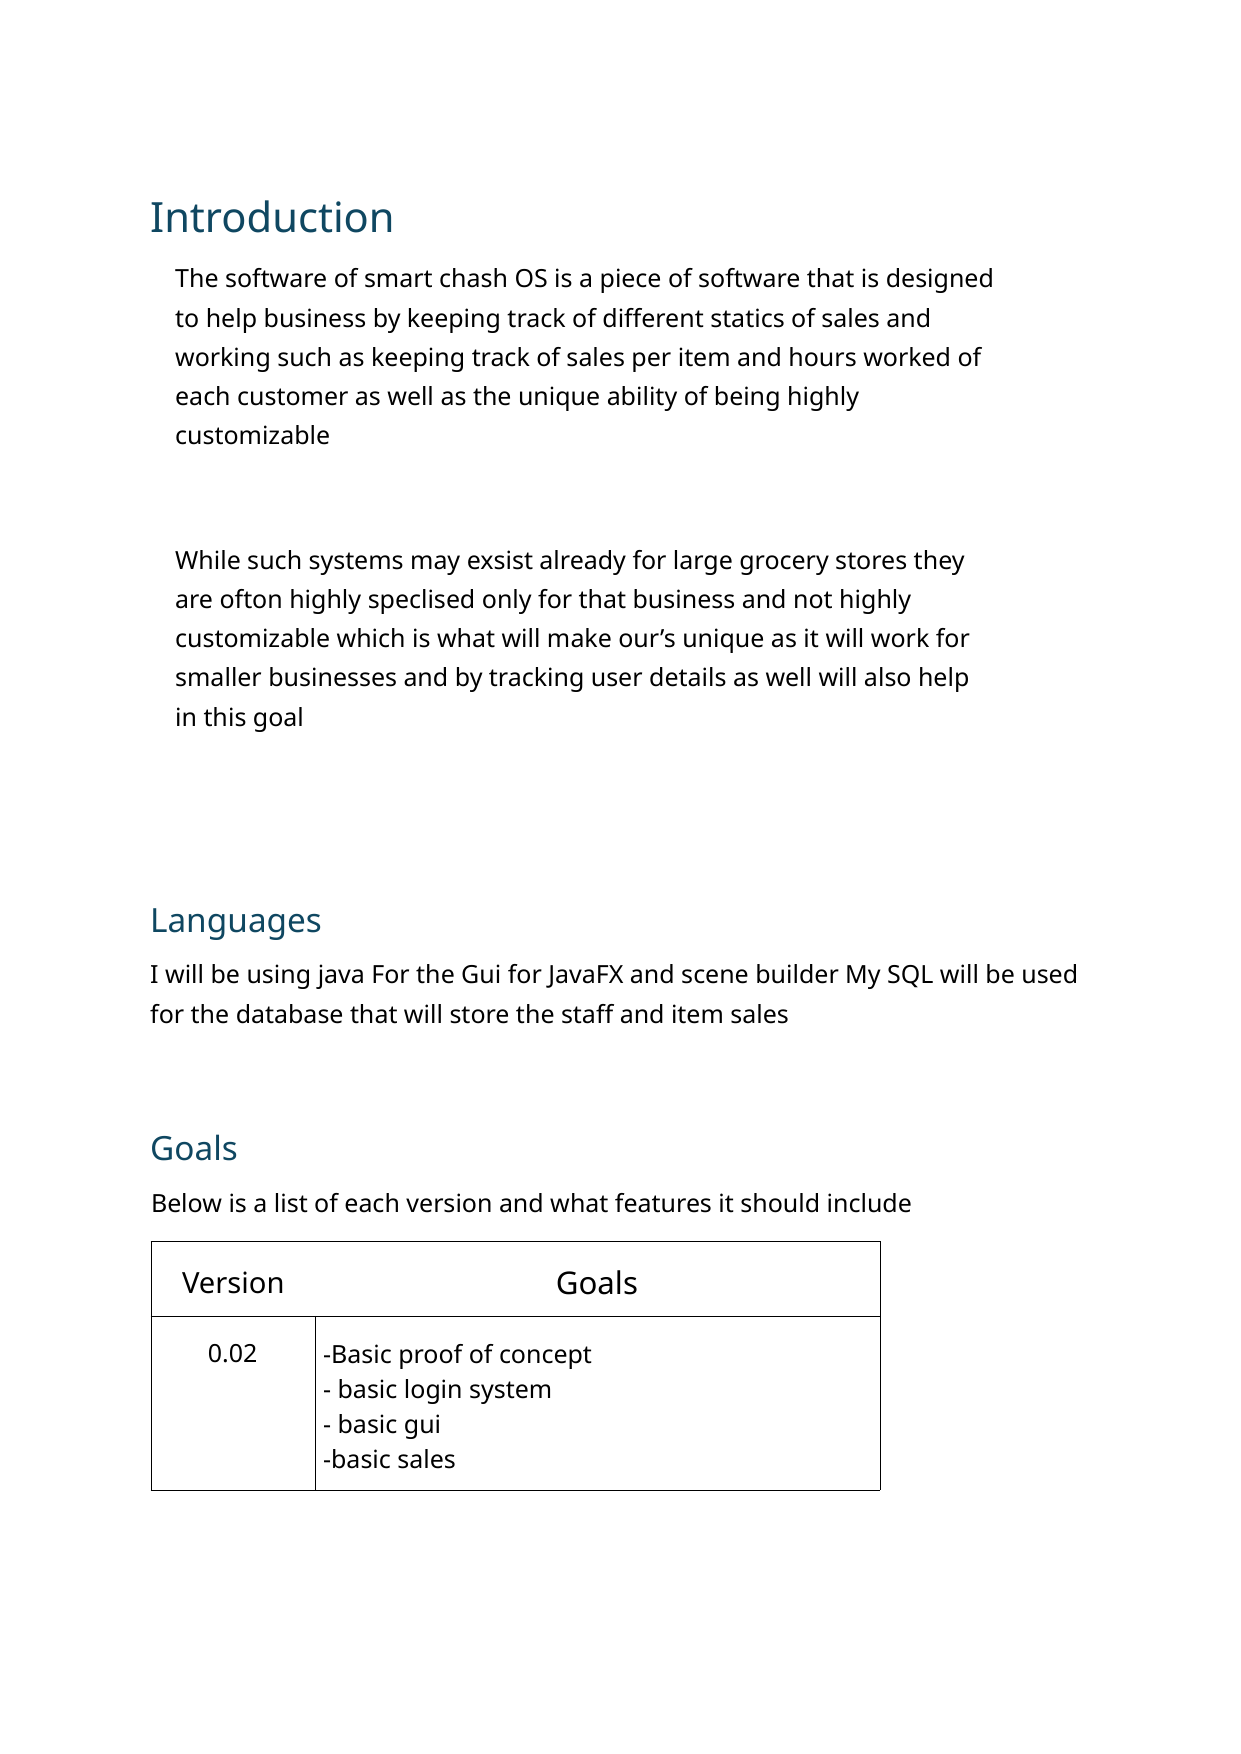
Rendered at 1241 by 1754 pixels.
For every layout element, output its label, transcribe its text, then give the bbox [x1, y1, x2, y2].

table_header Goals [315, 1242, 880, 1316]
table_cell 0.02 [152, 1317, 315, 1489]
subtitle Languages [150, 897, 1090, 942]
text While such systems may exsist already for large grocery stores they are ofton highly speclised only for that business and not highly customizable which is what will make our’s unique as it will work for smaller businesses and by tracking user details as well will also help in this goal [175, 543, 998, 733]
text Below is a list of each version and what features it should include [151, 1185, 998, 1219]
text The software of smart chash OS is a piece of software that is designed to help business by keeping track of different statics of sales and working such as keeping track of sales per item and hours worked of each customer as well as the unique ability of being highly customizable [175, 261, 998, 452]
text I will be using java For the Gui for JavaFX and scene builder My SQL will be used for the database that will store the staff and item sales [150, 957, 1090, 1030]
subtitle Introduction [150, 187, 1090, 244]
table_header Version [152, 1242, 315, 1316]
table_cell -Basic proof of concept - basic login system - basic gui -basic sales [316, 1317, 880, 1489]
subtitle Goals [150, 1125, 1090, 1170]
